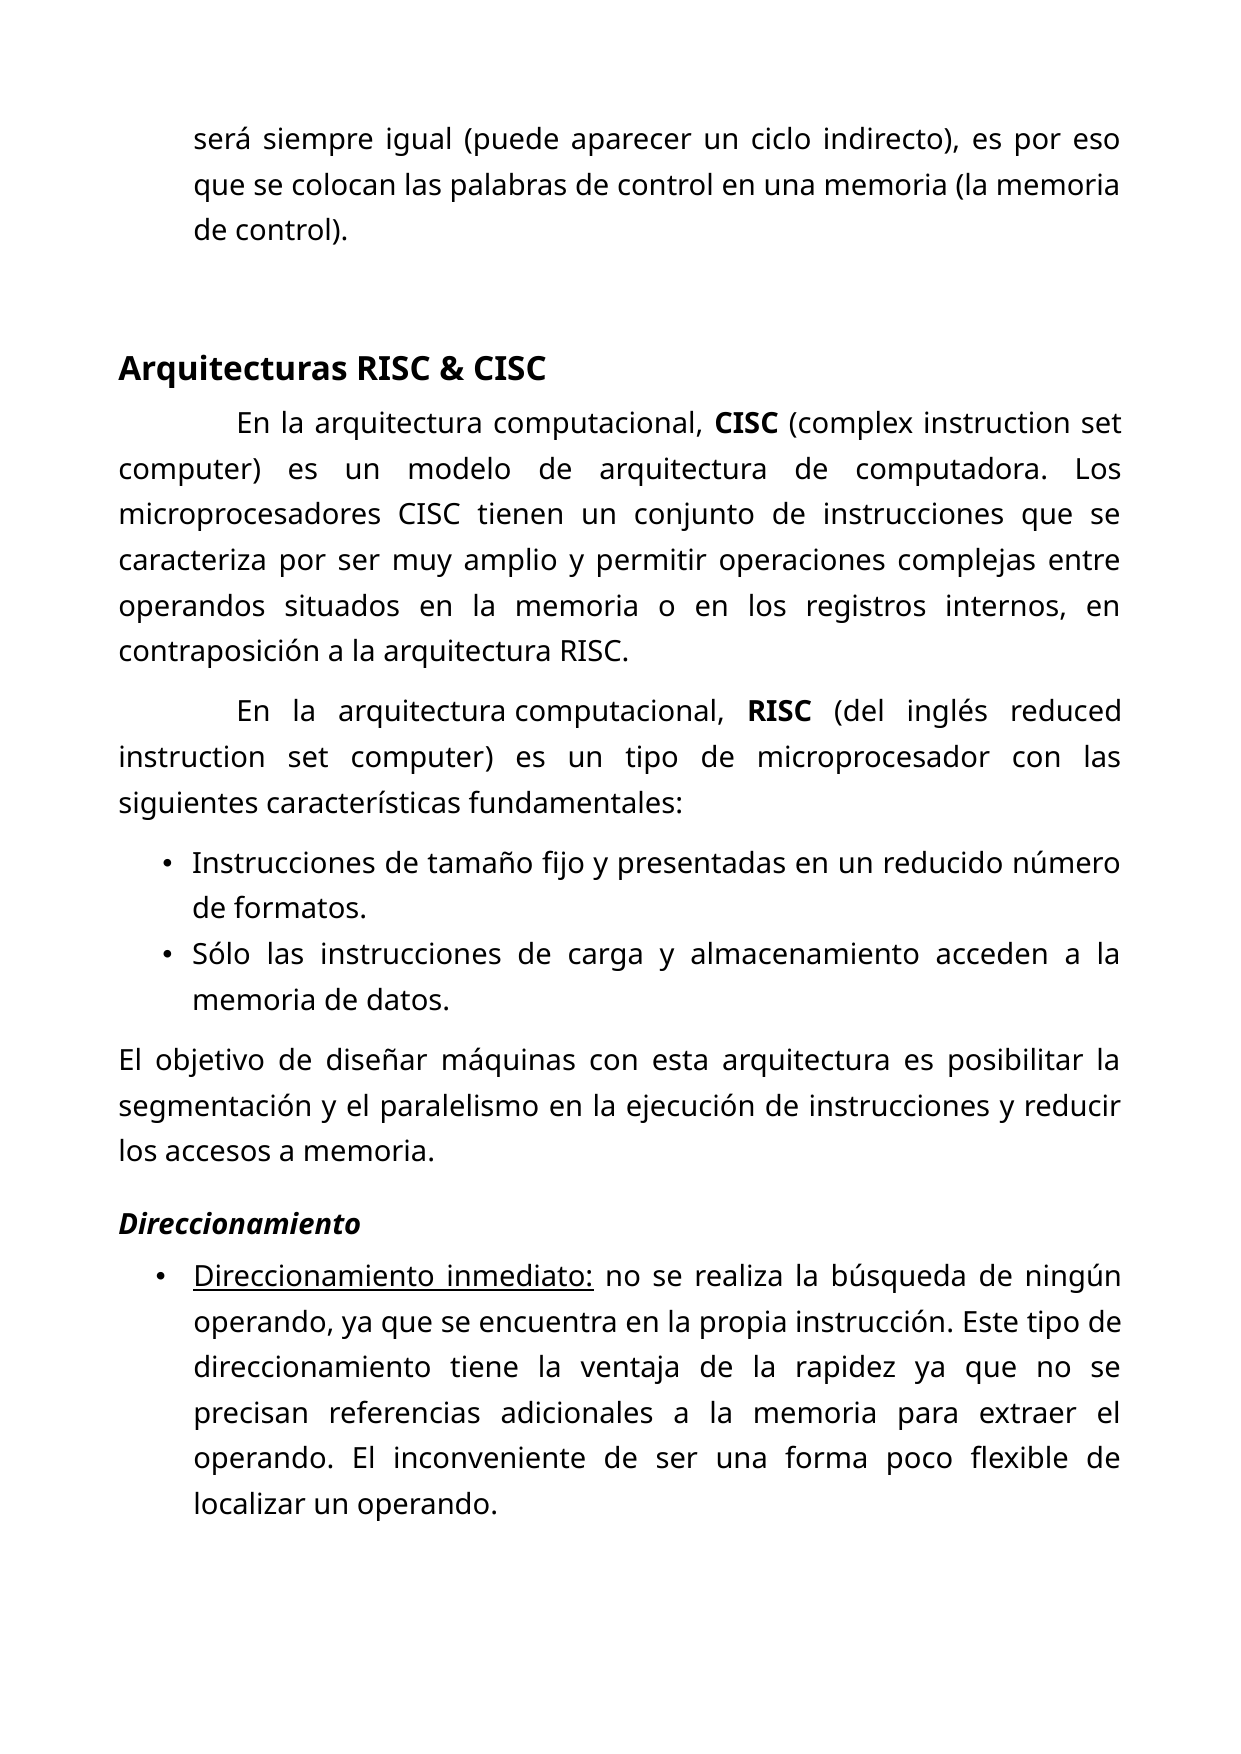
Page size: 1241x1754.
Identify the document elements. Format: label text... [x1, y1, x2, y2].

subtitle Direccionamiento [118, 1203, 1122, 1243]
list Direccionamiento inmediato: no se realiza la búsqueda de ningún operando, ya que se encuentra en la propia instrucción. Este tipo de direccionamiento tiene la ventaja de la rapidez ya que no se precisan referencias adicionales a la memoria para extraer el operando. El inconveniente de ser una forma poco flexible de localizar un operando. [156, 1255, 1122, 1523]
list será siempre igual (puede aparecer un ciclo indirecto), es por eso que se colocan las palabras de control en una memoria (la memoria de control). [156, 118, 1122, 249]
text En la arquitectura computacional, CISC (complex instruction set computer) es un modelo de arquitectura de computadora. Los microprocesadores CISC tienen un conjunto de instrucciones que se caracteriza por ser muy amplio y permitir operaciones complejas entre operandos situados en la memoria o en los registros internos, en contraposición a la arquitectura RISC. [118, 402, 1122, 670]
list Instrucciones de tamaño fijo y presentadas en un reducido número de formatos. [162, 842, 1122, 927]
text En la arquitectura computacional, RISC (del inglés reduced instruction set computer) es un tipo de microprocesador con las siguientes características fundamentales: [118, 691, 1122, 822]
list Sólo las instrucciones de carga y almacenamiento acceden a la memoria de datos. [162, 933, 1122, 1019]
text El objetivo de diseñar máquinas con esta arquitectura es posibilitar la segmentación y el paralelismo en la ejecución de instrucciones y reducir los accesos a memoria. [118, 1039, 1122, 1170]
subtitle Arquitecturas RISC & CISC [118, 344, 1122, 390]
